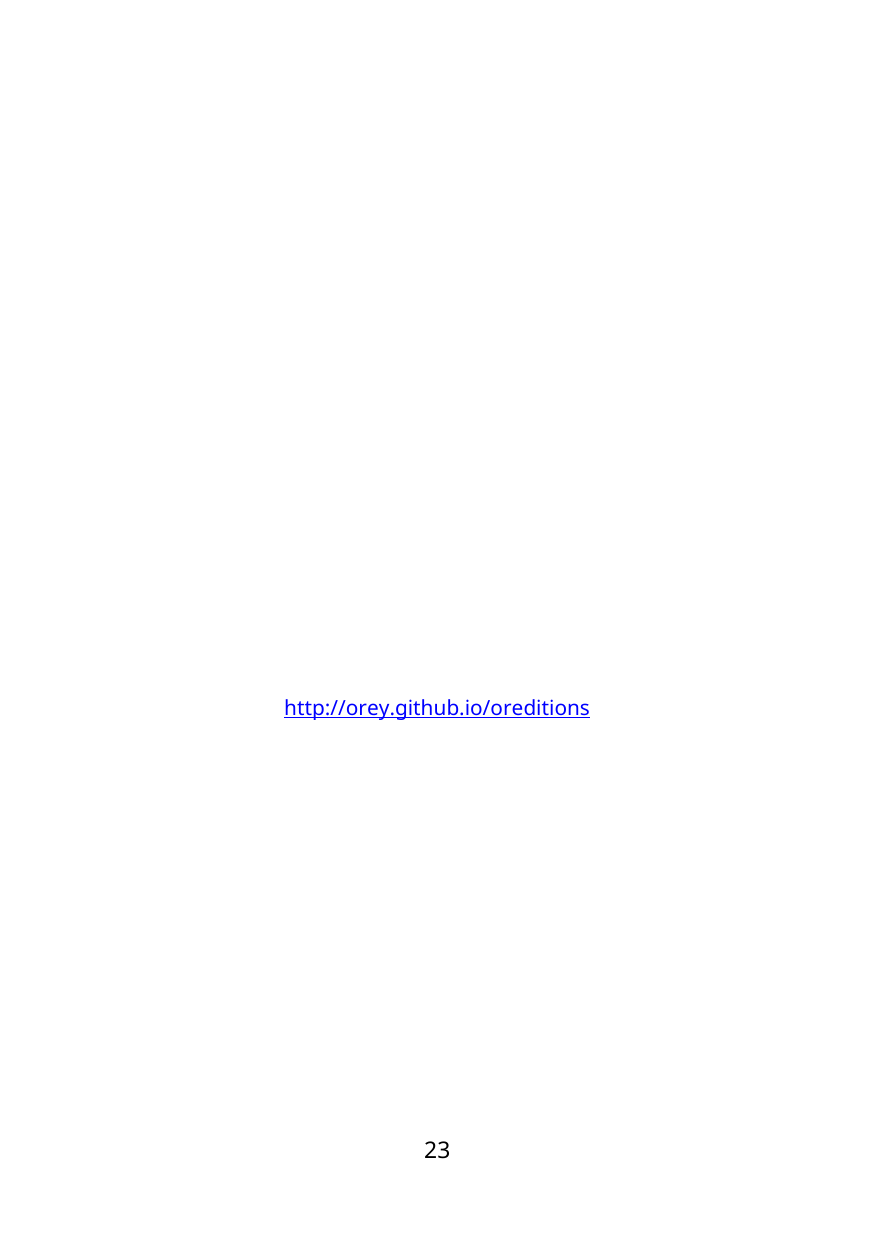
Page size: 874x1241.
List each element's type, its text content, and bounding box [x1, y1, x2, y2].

text http://orey.github.io/oreditions [148, 693, 726, 721]
